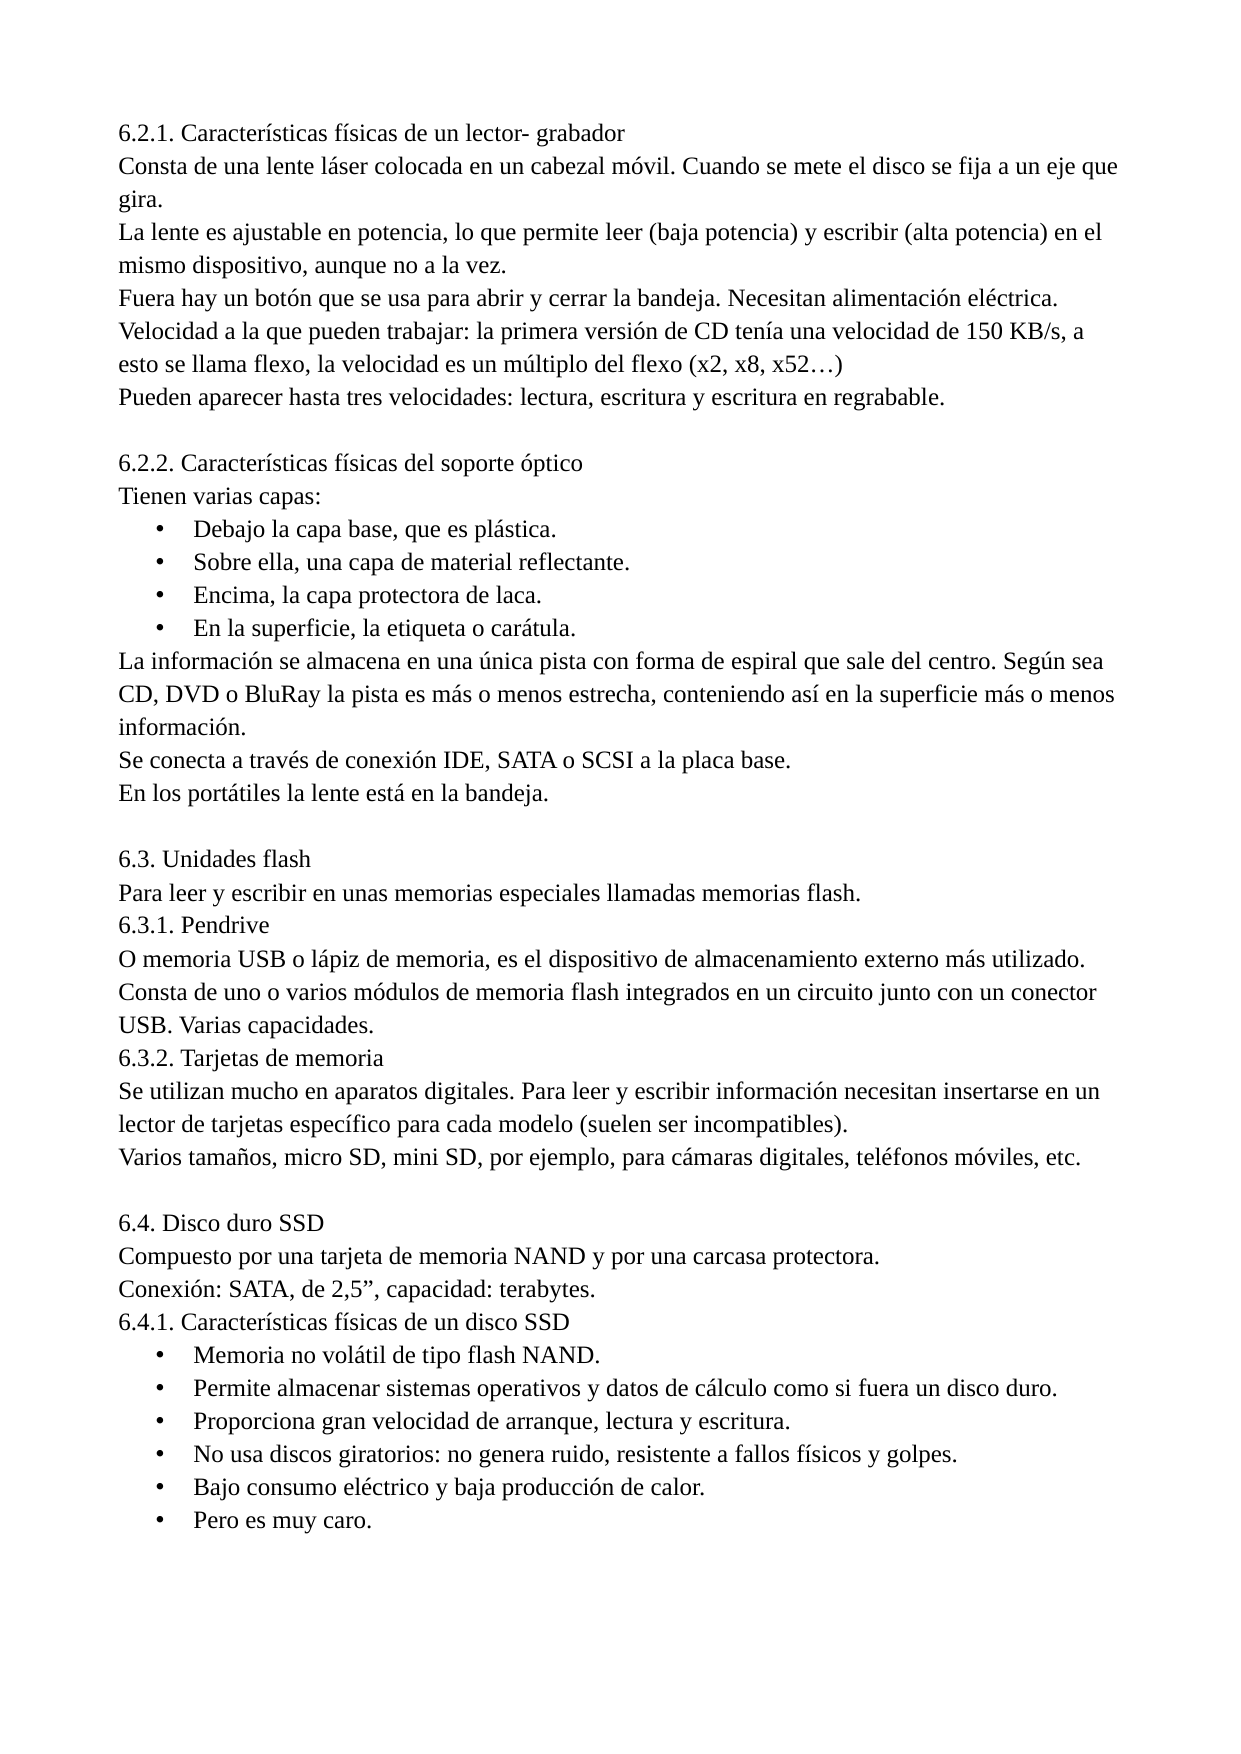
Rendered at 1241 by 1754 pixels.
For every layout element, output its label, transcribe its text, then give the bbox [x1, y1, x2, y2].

text 6.2.1. Características físicas de un lector- grabador [118, 118, 1122, 147]
text 6.4.1. Características físicas de un disco SSD [118, 1307, 1122, 1336]
text Se conecta a través de conexión IDE, SATA o SCSI a la placa base. [118, 746, 1122, 774]
text Tienen varias capas: [118, 481, 1122, 510]
text 6.3.2. Tarjetas de memoria [118, 1043, 1122, 1071]
text 6.2.2. Características físicas del soporte óptico [118, 448, 1122, 477]
text Consta de uno o varios módulos de memoria flash integrados en un circuito junto con un conector USB. Varias capacidades. [118, 977, 1122, 1038]
text 6.4. Disco duro SSD [118, 1208, 1122, 1237]
list Sobre ella, una capa de material reflectante. [156, 547, 1122, 576]
text 6.3. Unidades flash [118, 844, 1122, 873]
text Varios tamaños, micro SD, mini SD, por ejemplo, para cámaras digitales, teléfonos móviles, etc. [118, 1142, 1122, 1171]
list En la superficie, la etiqueta o carátula. [156, 613, 1122, 642]
text En los portátiles la lente está en la bandeja. [118, 778, 1122, 807]
text Compuesto por una tarjeta de memoria NAND y por una carcasa protectora. [118, 1241, 1122, 1269]
list No usa discos giratorios: no genera ruido, resistente a fallos físicos y golpes. [156, 1439, 1122, 1468]
list Debajo la capa base, que es plástica. [156, 514, 1122, 543]
list Pero es muy caro. [156, 1505, 1122, 1534]
list Bajo consumo eléctrico y baja producción de calor. [156, 1472, 1122, 1501]
text Para leer y escribir en unas memorias especiales llamadas memorias flash. [118, 878, 1122, 906]
list Memoria no volátil de tipo flash NAND. [156, 1340, 1122, 1369]
text La información se almacena en una única pista con forma de espiral que sale del centro. Según sea CD, DVD o BluRay la pista es más o menos estrecha, conteniendo así en la superficie más o menos información. [118, 646, 1122, 741]
text O memoria USB o lápiz de memoria, es el dispositivo de almacenamiento externo más utilizado. [118, 944, 1122, 972]
text 6.3.1. Pendrive [118, 911, 1122, 939]
text La lente es ajustable en potencia, lo que permite leer (baja potencia) y escribir (alta potencia) en el mismo dispositivo, aunque no a la vez. [118, 217, 1122, 279]
list Encima, la capa protectora de laca. [156, 580, 1122, 609]
text Pueden aparecer hasta tres velocidades: lectura, escritura y escritura en regrabable. [118, 382, 1122, 411]
text Fuera hay un botón que se usa para abrir y cerrar la bandeja. Necesitan alimentación eléctrica. [118, 283, 1122, 312]
text Conexión: SATA, de 2,5”, capacidad: terabytes. [118, 1274, 1122, 1303]
text Se utilizan mucho en aparatos digitales. Para leer y escribir información necesitan insertarse en un lector de tarjetas específico para cada modelo (suelen ser incompatibles). [118, 1076, 1122, 1137]
text Velocidad a la que pueden trabajar: la primera versión de CD tenía una velocidad de 150 KB/s, a esto se llama flexo, la velocidad es un múltiplo del flexo (x2, x8, x52…) [118, 316, 1122, 378]
list Permite almacenar sistemas operativos y datos de cálculo como si fuera un disco duro. [156, 1373, 1122, 1402]
text Consta de una lente láser colocada en un cabezal móvil. Cuando se mete el disco se fija a un eje que gira. [118, 151, 1122, 213]
list Proporciona gran velocidad de arranque, lectura y escritura. [156, 1406, 1122, 1435]
